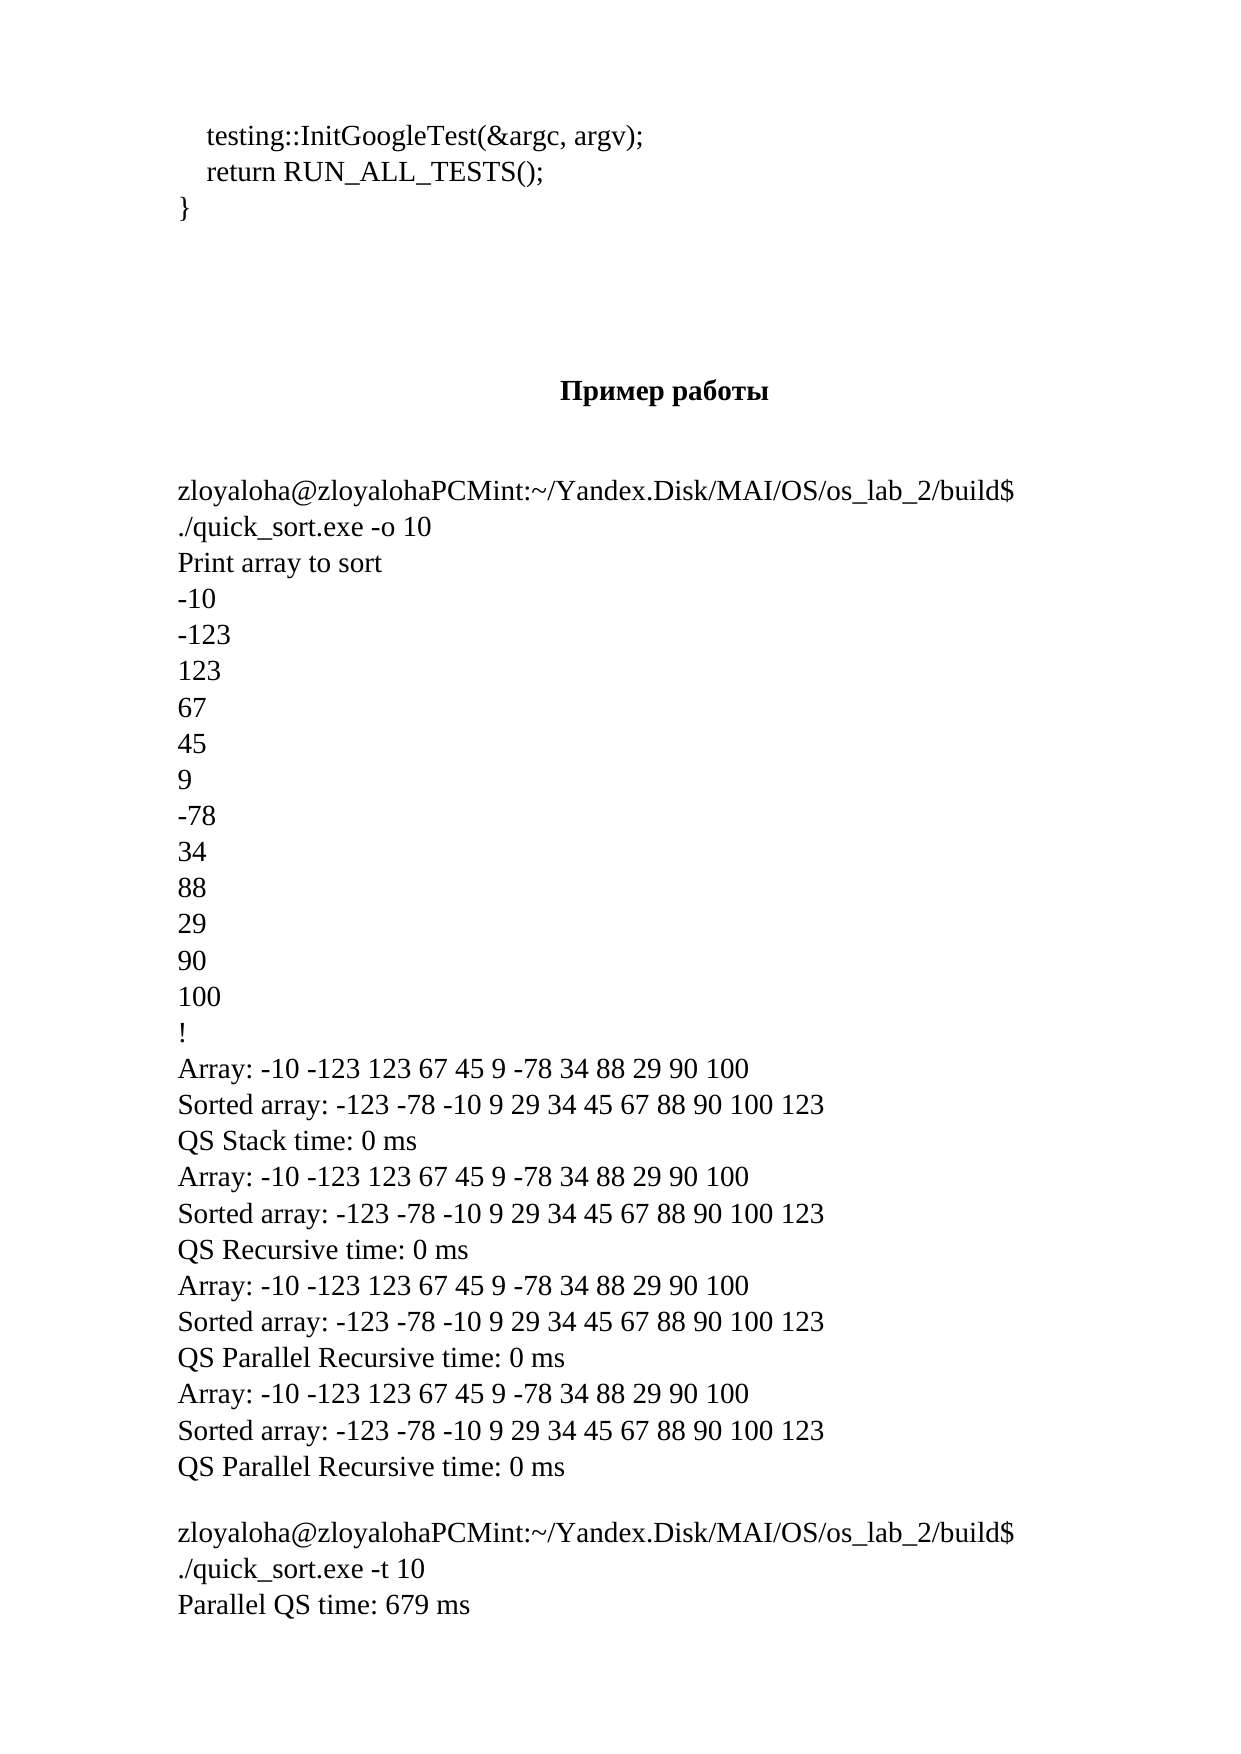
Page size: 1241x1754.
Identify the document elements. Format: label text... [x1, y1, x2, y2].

text 9 [177, 762, 1152, 796]
text return RUN_ALL_TESTS(); [177, 154, 1152, 188]
text Array: -10 -123 123 67 45 9 -78 34 88 29 90 100 [177, 1376, 1152, 1410]
text zloyaloha@zloyalohaPCMint:~/Yandex.Disk/MAI/OS/os_lab_2/build$ ./quick_sort.exe -t 10 [177, 1515, 1152, 1585]
text Print array to sort [177, 545, 1152, 579]
text Array: -10 -123 123 67 45 9 -78 34 88 29 90 100 [177, 1159, 1152, 1193]
text 67 [177, 690, 1152, 723]
text Array: -10 -123 123 67 45 9 -78 34 88 29 90 100 [177, 1051, 1152, 1085]
text ! [177, 1015, 1152, 1048]
text -10 [177, 581, 1152, 615]
text 88 [177, 870, 1152, 904]
text QS Parallel Recursive time: 0 ms [177, 1340, 1152, 1374]
text Пример работы [177, 373, 1152, 407]
text -78 [177, 798, 1152, 832]
text Parallel QS time: 679 ms [177, 1587, 1152, 1621]
text -123 [177, 617, 1152, 651]
text Sorted array: -123 -78 -10 9 29 34 45 67 88 90 100 123 [177, 1196, 1152, 1229]
text Array: -10 -123 123 67 45 9 -78 34 88 29 90 100 [177, 1268, 1152, 1302]
text Sorted array: -123 -78 -10 9 29 34 45 67 88 90 100 123 [177, 1413, 1152, 1446]
text QS Parallel Recursive time: 0 ms [177, 1449, 1152, 1482]
text QS Stack time: 0 ms [177, 1123, 1152, 1157]
text Sorted array: -123 -78 -10 9 29 34 45 67 88 90 100 123 [177, 1087, 1152, 1121]
text 45 [177, 726, 1152, 759]
text QS Recursive time: 0 ms [177, 1232, 1152, 1265]
text 90 [177, 943, 1152, 976]
text 34 [177, 834, 1152, 868]
text 123 [177, 653, 1152, 687]
text 29 [177, 907, 1152, 940]
text zloyaloha@zloyalohaPCMint:~/Yandex.Disk/MAI/OS/os_lab_2/build$ ./quick_sort.exe -o 10 [177, 473, 1152, 542]
text testing::InitGoogleTest(&argc, argv); [177, 118, 1152, 152]
text 100 [177, 979, 1152, 1012]
text } [177, 190, 1152, 224]
text Sorted array: -123 -78 -10 9 29 34 45 67 88 90 100 123 [177, 1304, 1152, 1338]
